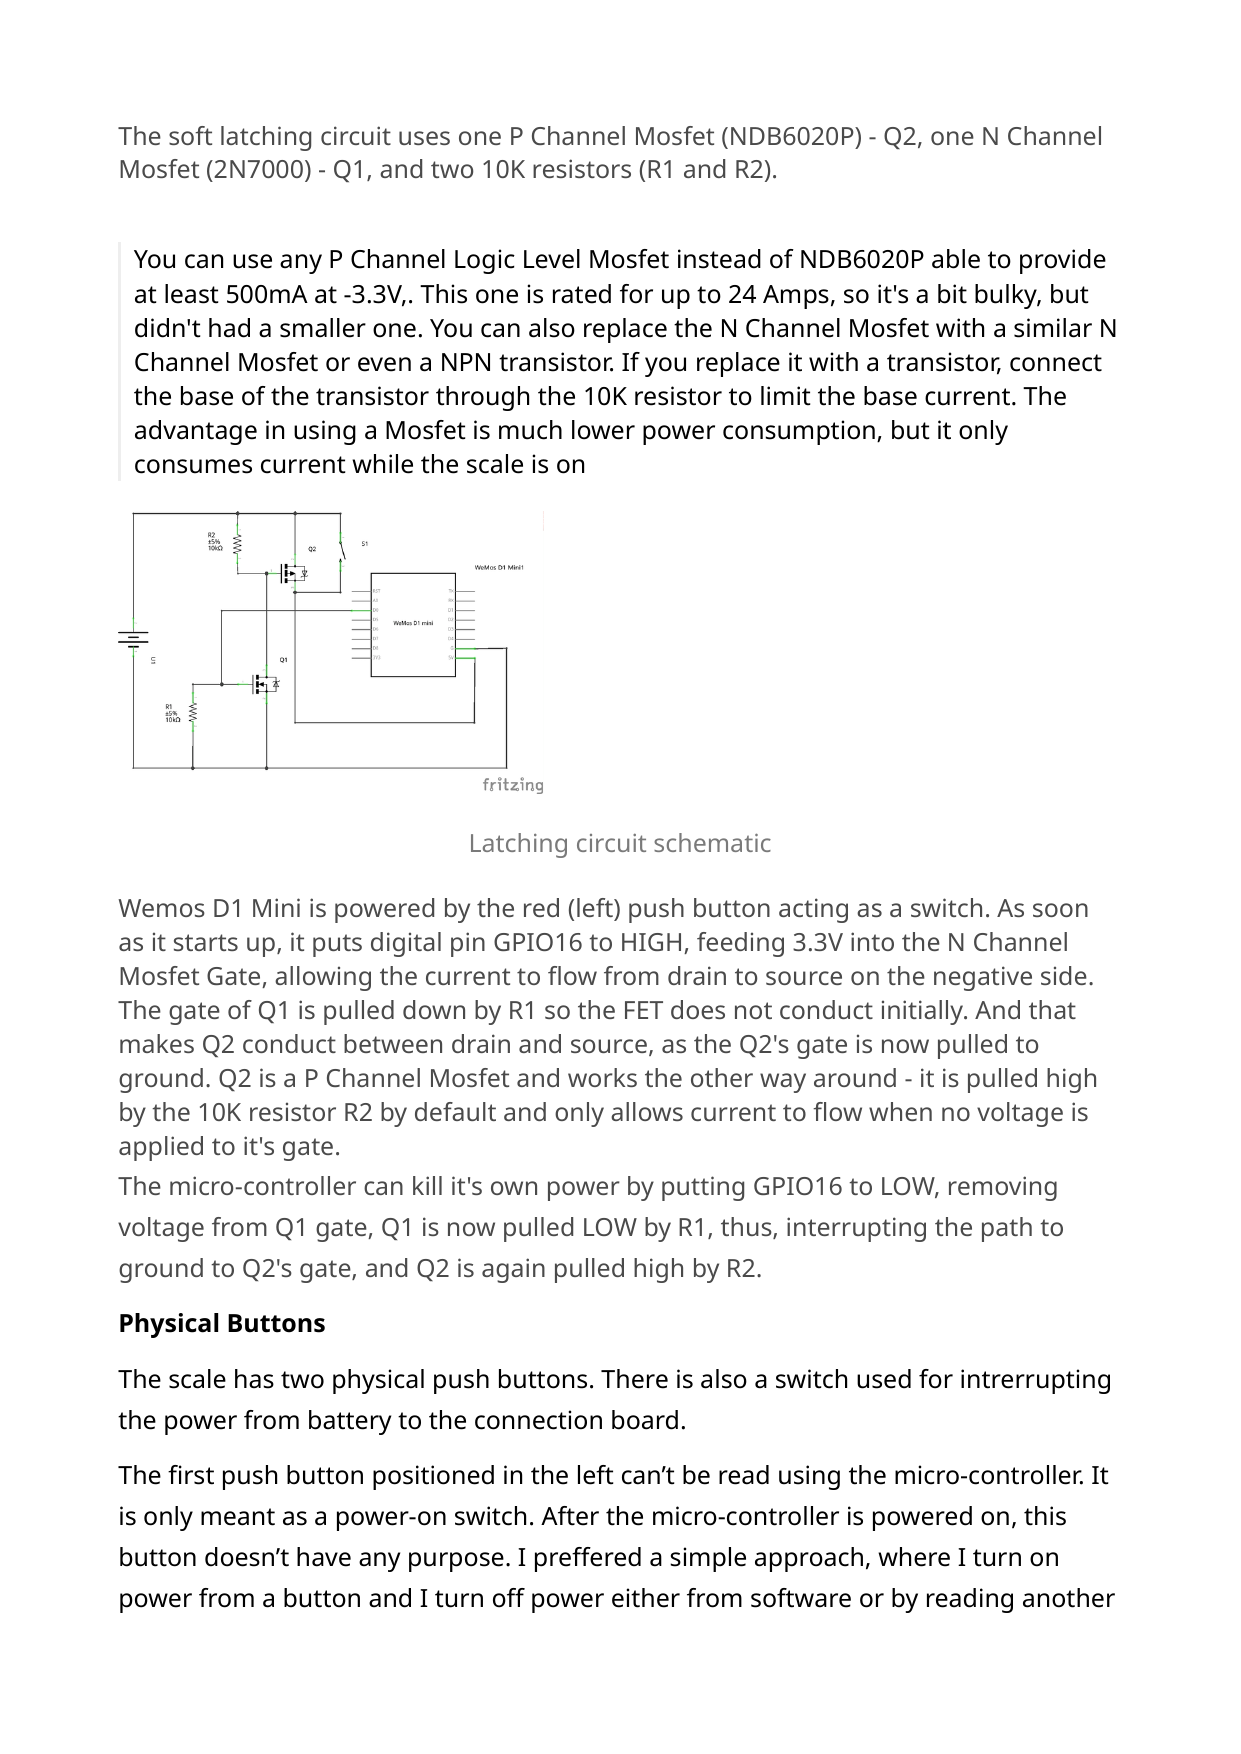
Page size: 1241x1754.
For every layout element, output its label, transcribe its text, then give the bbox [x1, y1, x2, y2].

text Physical Buttons [118, 1306, 1122, 1340]
text Latching circuit schematic [118, 826, 1122, 859]
text Wemos D1 Mini is powered by the red (left) push button acting as a switch. As soon as it starts up, it puts digital pin GPIO16 to HIGH, feeding 3.3V into the N Channel Mosfet Gate, allowing the current to flow from drain to source on the negative side. The gate of Q1 is pulled down by R1 so the FET does not conduct initially. And that makes Q2 conduct between drain and source, as the Q2's gate is now pulled to ground. Q2 is a P Channel Mosfet and works the other way around - it is pulled high by the 10K resistor R2 by default and only allows current to flow when no voltage is applied to it's gate. [118, 890, 1122, 1163]
text The soft latching circuit uses one P Channel Mosfet (NDB6020P) - Q2, one N Channel Mosfet (2N7000) - Q1, and two 10K resistors (R1 and R2). [118, 118, 1122, 186]
text You can use any P Channel Logic Level Mosfet instead of NDB6020P able to provide at least 500mA at -3.3V,. This one is rated for up to 24 Amps, so it's a bit bulky, but didn't had a smaller one. You can also replace the N Channel Mosfet with a similar N Channel Mosfet or even a NPN transistor. If you replace it with a transistor, connect the base of the transistor through the 10K resistor to limit the base current. The advantage in using a Mosfet is much lower power consumption, but it only consumes current while the scale is on [121, 242, 1122, 481]
text The first push button positioned in the left can’t be read using the micro-controller. It is only meant as a power-on switch. After the micro-controller is powered on, this button doesn’t have any purpose. I preffered a simple approach, where I turn on power from a button and I turn off power either from software or by reading another [118, 1458, 1122, 1614]
picture [118, 511, 544, 794]
text The scale has two physical push buttons. There is also a switch used for intrerrupting the power from battery to the connection board. [118, 1362, 1122, 1436]
text The micro-controller can kill it's own power by putting GPIO16 to LOW, removing voltage from Q1 gate, Q1 is now pulled LOW by R1, thus, interrupting the path to ground to Q2's gate, and Q2 is again pulled high by R2. [118, 1169, 1122, 1285]
